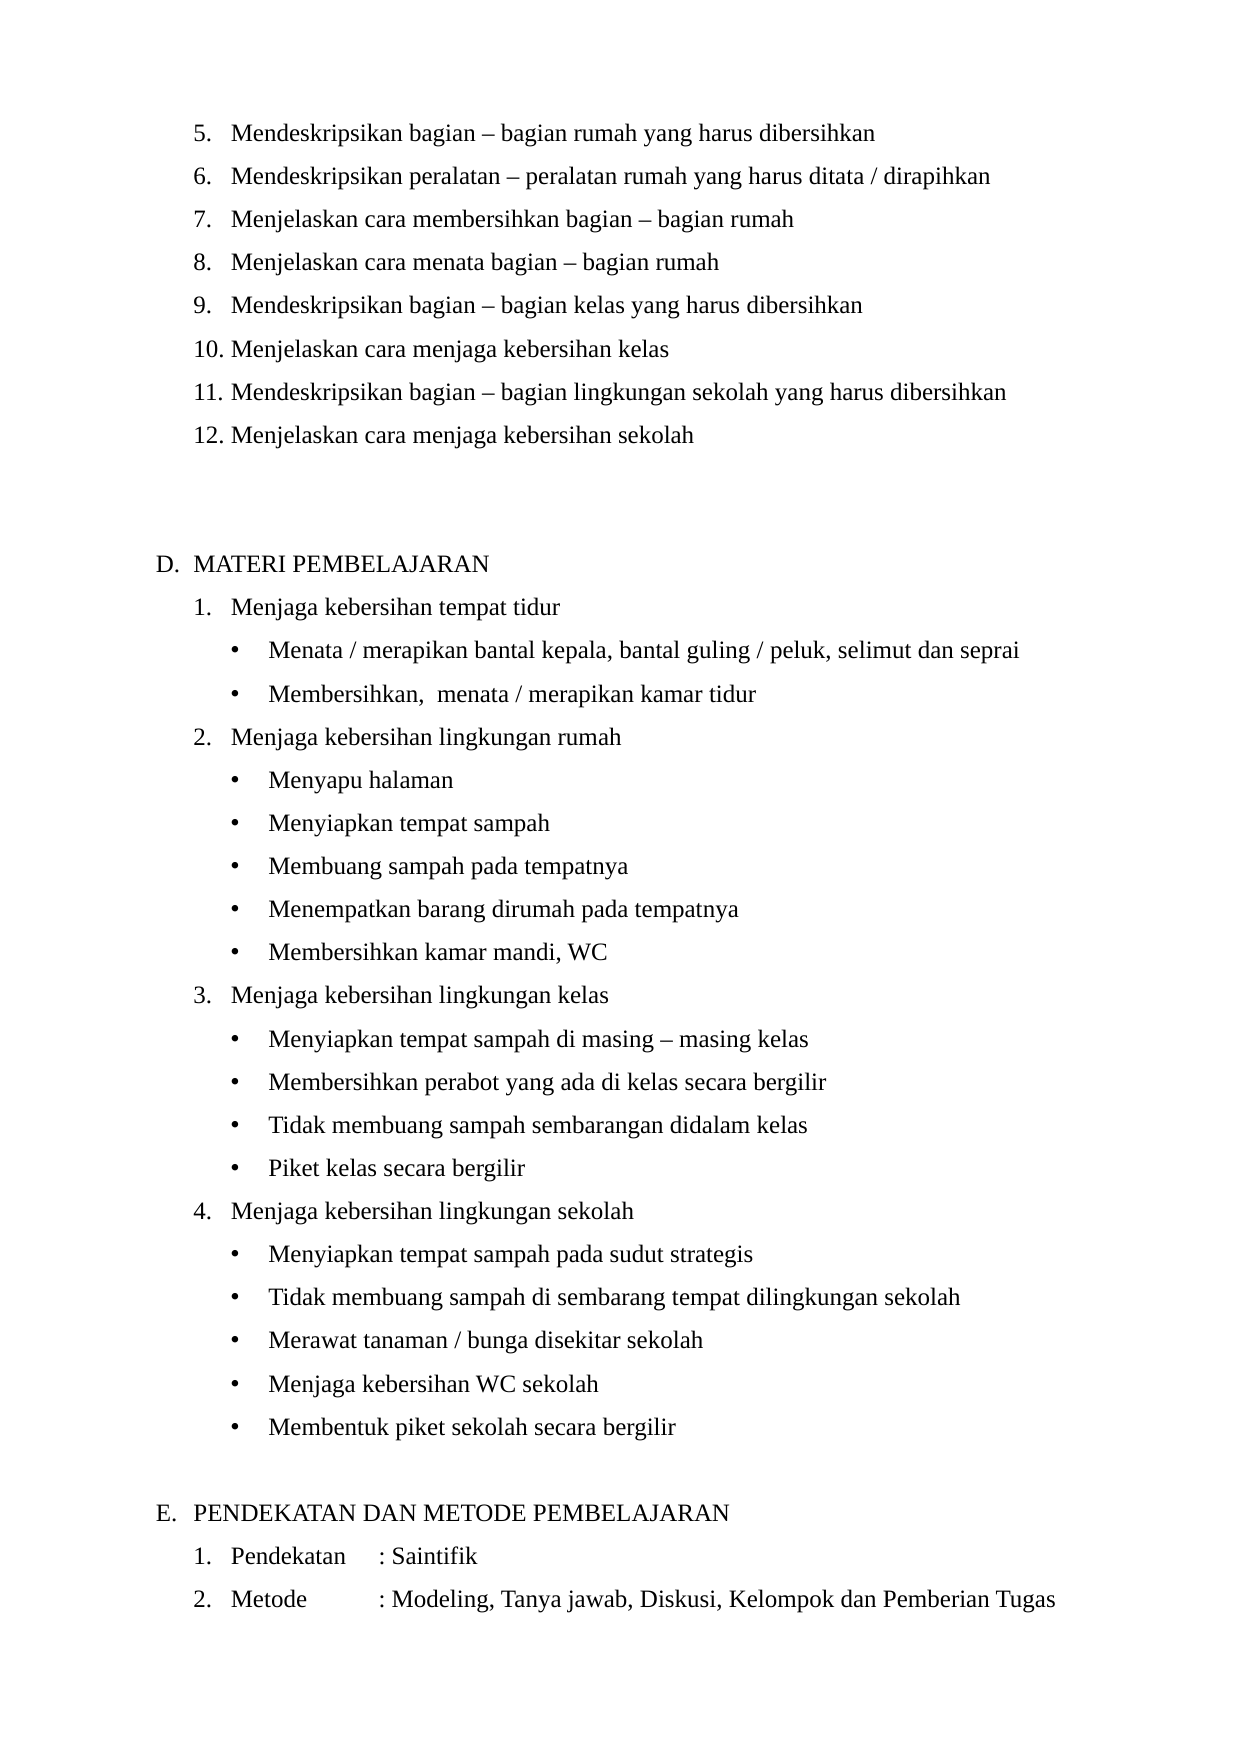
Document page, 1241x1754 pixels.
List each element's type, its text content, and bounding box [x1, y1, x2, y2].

list Menyiapkan tempat sampah [231, 808, 1122, 837]
list Menyiapkan tempat sampah di masing – masing kelas [231, 1024, 1122, 1052]
list Menjaga kebersihan lingkungan rumah [193, 722, 1122, 751]
list Tidak membuang sampah sembarangan didalam kelas [231, 1110, 1122, 1139]
list Menjelaskan cara menata bagian – bagian rumah [193, 247, 1122, 276]
list Menjaga kebersihan WC sekolah [231, 1369, 1122, 1397]
list Mendeskripsikan bagian – bagian kelas yang harus dibersihkan [193, 291, 1122, 319]
list Piket kelas secara bergilir [231, 1153, 1122, 1182]
list Menjelaskan cara menjaga kebersihan sekolah [193, 420, 1122, 449]
list Membuang sampah pada tempatnya [231, 851, 1122, 880]
list Menjelaskan cara menjaga kebersihan kelas [193, 334, 1122, 362]
list MATERI PEMBELAJARAN [156, 549, 1122, 578]
list Menjelaskan cara membersihkan bagian – bagian rumah [193, 204, 1122, 233]
list Menjaga kebersihan lingkungan kelas [193, 981, 1122, 1009]
list Tidak membuang sampah di sembarang tempat dilingkungan sekolah [231, 1282, 1122, 1311]
list Membentuk piket sekolah secara bergilir [231, 1412, 1122, 1441]
list PENDEKATAN DAN METODE PEMBELAJARAN [156, 1498, 1122, 1527]
list Menata / merapikan bantal kepala, bantal guling / peluk, selimut dan seprai [231, 636, 1122, 664]
list Menjaga kebersihan lingkungan sekolah [193, 1196, 1122, 1225]
list Menjaga kebersihan tempat tidur [193, 592, 1122, 621]
list Mendeskripsikan bagian – bagian lingkungan sekolah yang harus dibersihkan [193, 377, 1122, 406]
list Mendeskripsikan peralatan – peralatan rumah yang harus ditata / dirapihkan [193, 161, 1122, 190]
list Membersihkan perabot yang ada di kelas secara bergilir [231, 1067, 1122, 1096]
list Merawat tanaman / bunga disekitar sekolah [231, 1326, 1122, 1354]
list Mendeskripsikan bagian – bagian rumah yang harus dibersihkan [193, 118, 1122, 147]
list Menyiapkan tempat sampah pada sudut strategis [231, 1239, 1122, 1268]
list Membersihkan kamar mandi, WC [231, 937, 1122, 966]
list Pendekatan : Saintifik [193, 1541, 1122, 1570]
list Menyapu halaman [231, 765, 1122, 794]
list Menempatkan barang dirumah pada tempatnya [231, 894, 1122, 923]
list Metode : Modeling, Tanya jawab, Diskusi, Kelompok dan Pemberian Tugas [193, 1584, 1122, 1613]
list Membersihkan, menata / merapikan kamar tidur [231, 679, 1122, 707]
